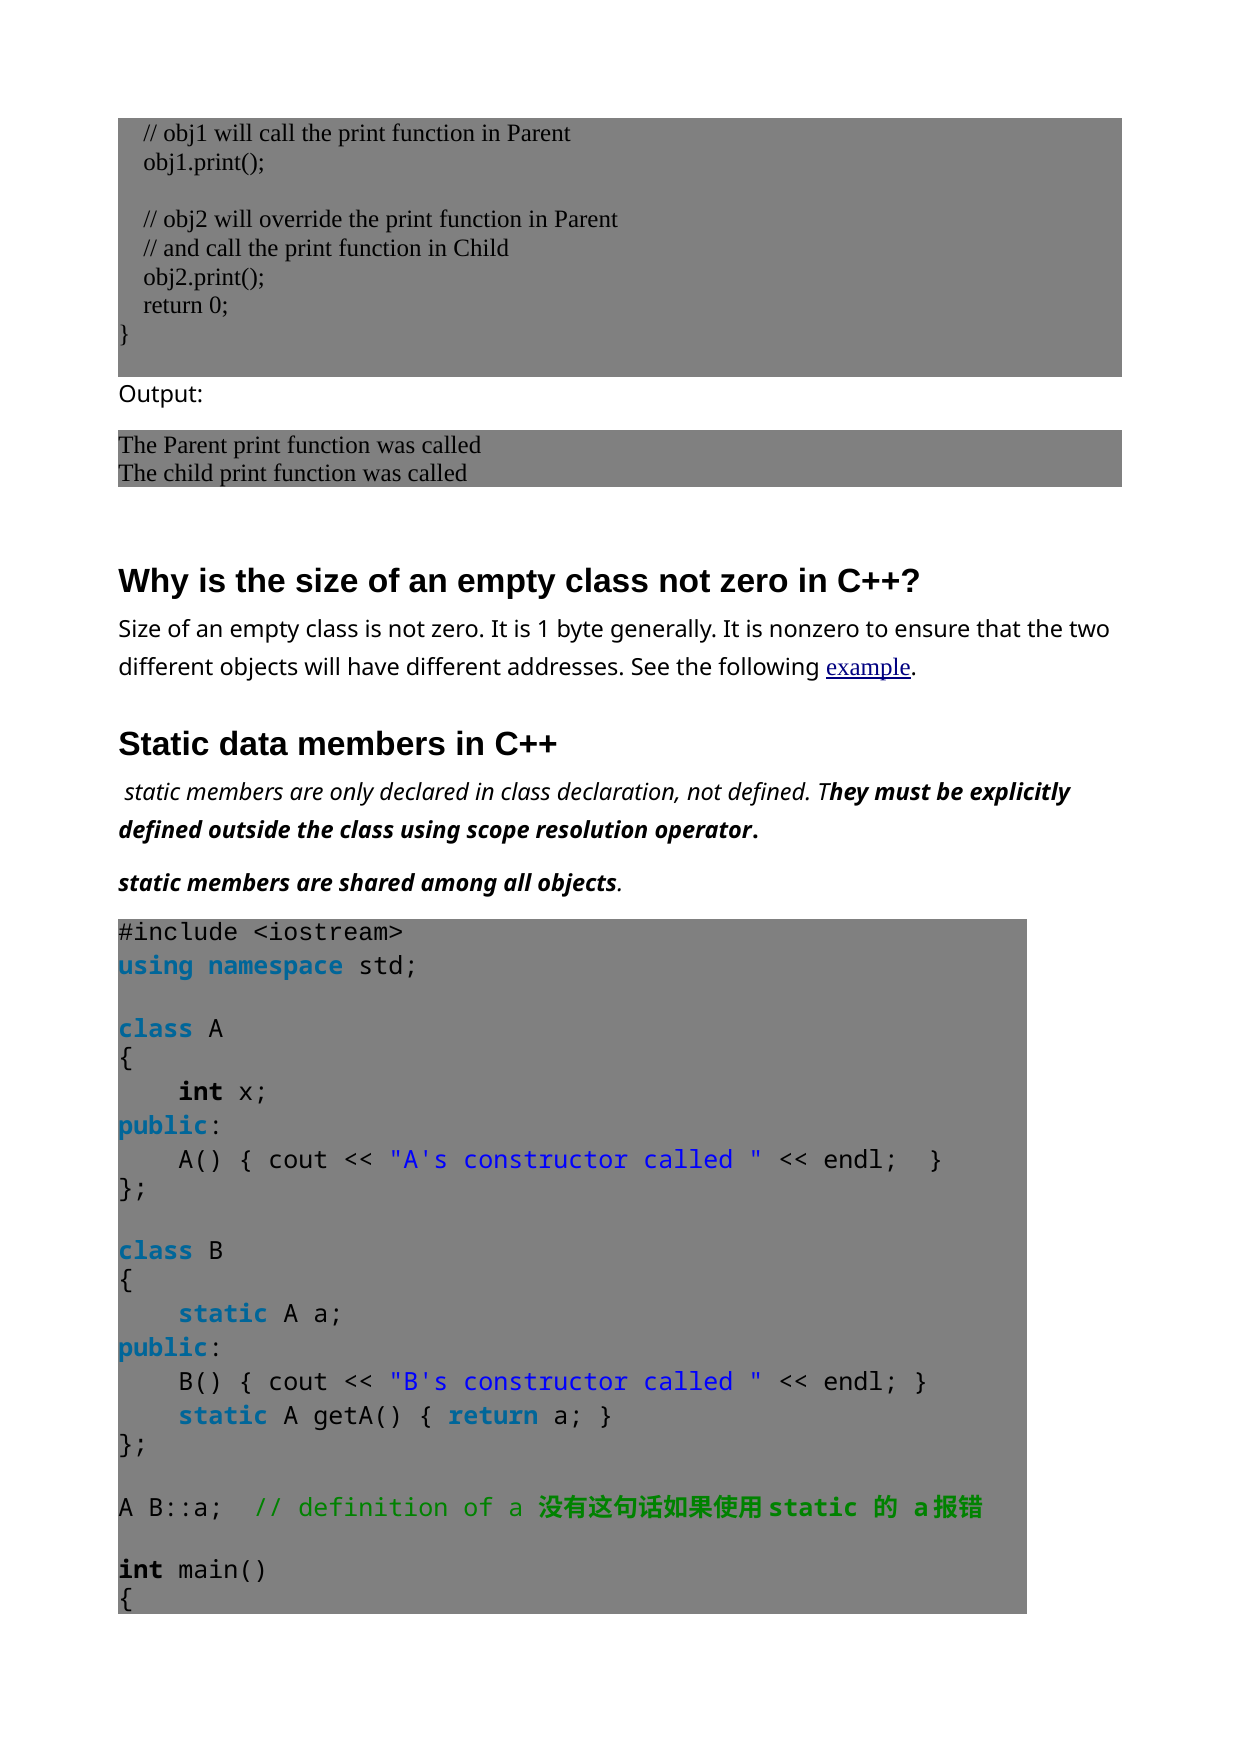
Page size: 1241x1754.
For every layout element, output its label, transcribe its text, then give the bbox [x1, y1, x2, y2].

text } [118, 319, 1122, 348]
text obj1.print(); [118, 147, 1122, 176]
text The Parent print function was called [118, 430, 1122, 458]
text Size of an empty class is not zero. It is 1 byte generally. It is nonzero to ensure that the two different objects will have different addresses. See the following example. [118, 612, 1122, 682]
text return 0; [118, 291, 1122, 319]
text static members are shared among all objects. [118, 867, 1122, 899]
text // and call the print function in Child [118, 233, 1122, 262]
text obj2.print(); [118, 262, 1122, 291]
subtitle Static data members in C++ [118, 724, 1122, 763]
text The child print function was called [118, 458, 1122, 487]
text // obj1 will call the print function in Parent [118, 118, 1122, 147]
text Output: [118, 377, 1122, 409]
text // obj2 will override the print function in Parent [118, 204, 1122, 233]
subtitle Why is the size of an empty class not zero in C++? [118, 561, 1122, 600]
text static members are only declared in class declaration, not defined. They must be explicitly defined outside the class using scope resolution operator. [118, 775, 1122, 846]
